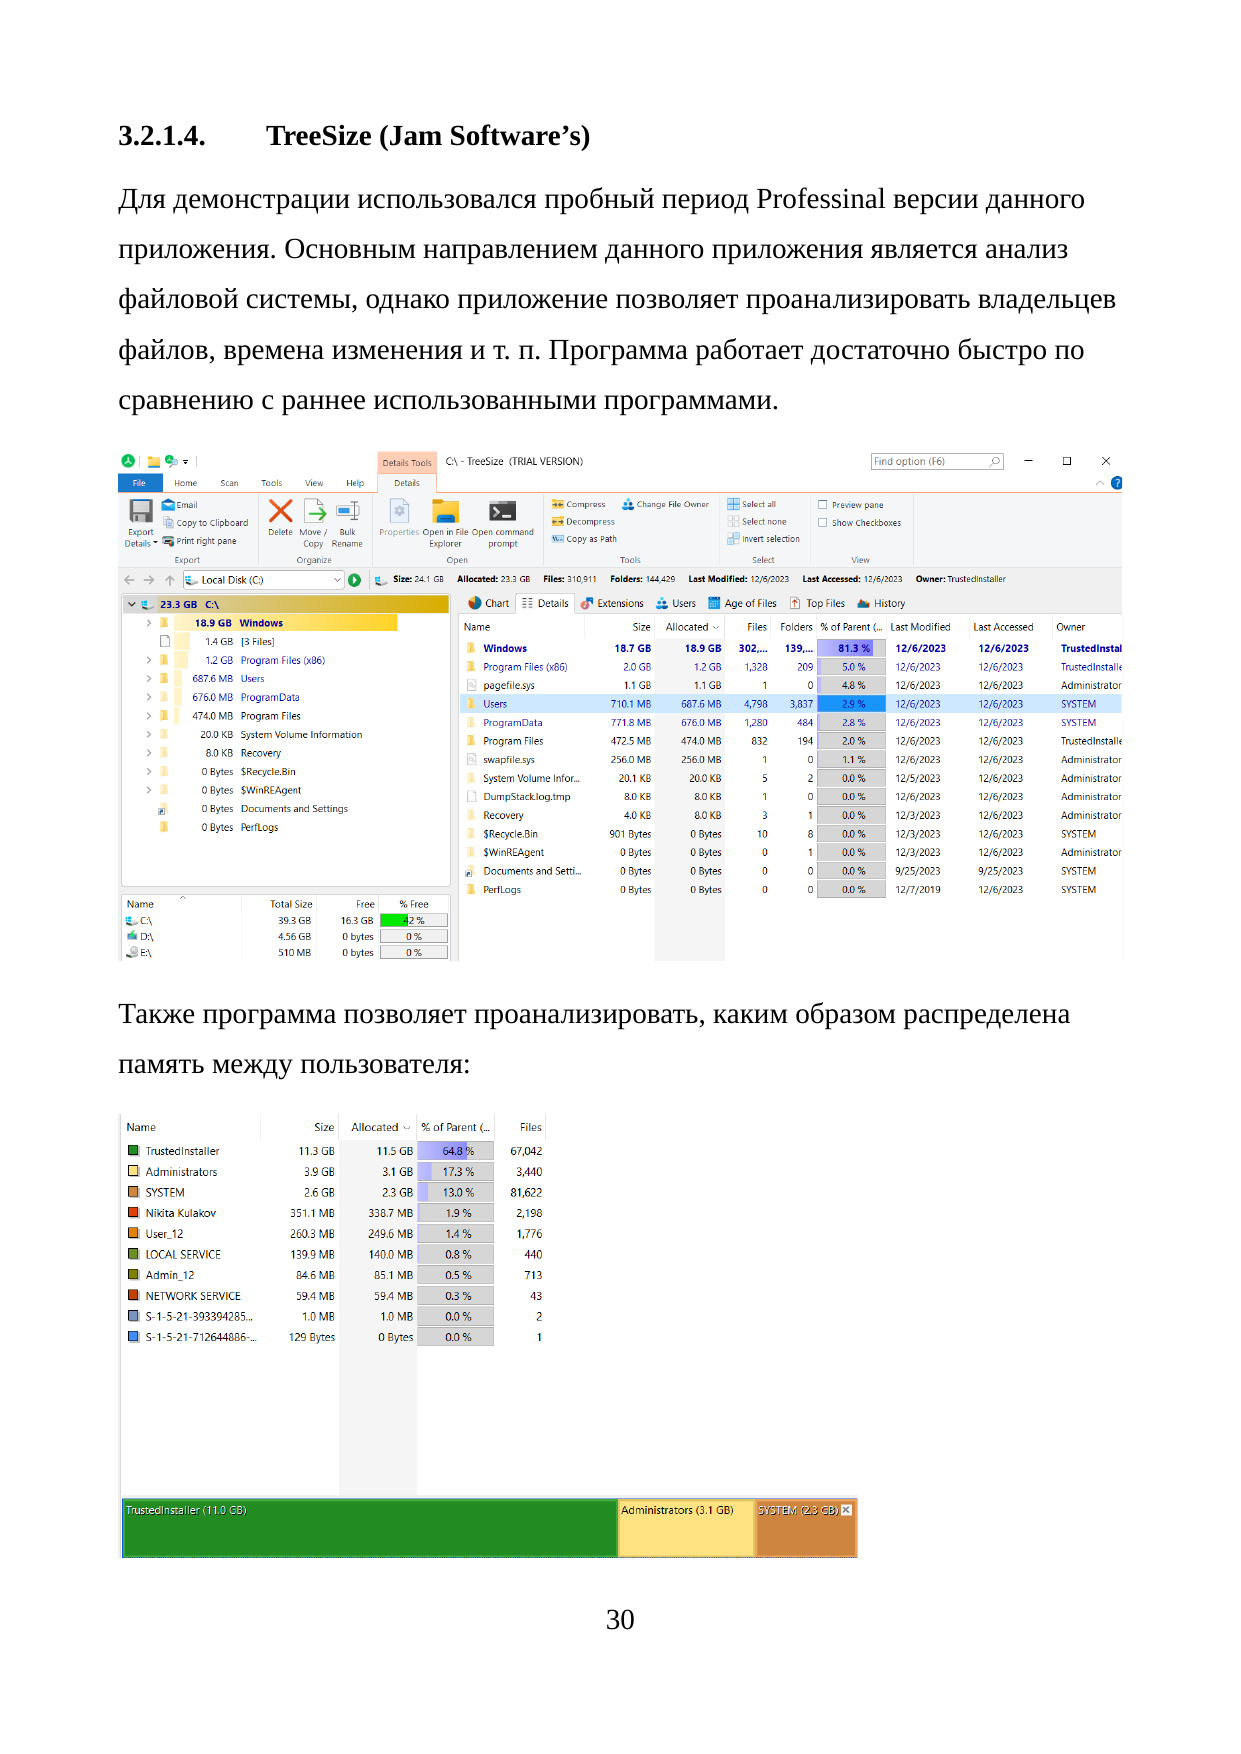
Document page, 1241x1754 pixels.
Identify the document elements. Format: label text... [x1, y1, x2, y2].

picture [118, 1114, 858, 1558]
subtitle TreeSize (Jam Software’s) [118, 118, 1122, 152]
text Также программа позволяет проанализировать, каким образом распределена память между пользователя: [118, 996, 1122, 1080]
text Для демонстрации использовался пробный период Professinal версии данного приложения. Основным направлением данного приложения является анализ файловой системы, однако приложение позволяет проанализировать владельцев файлов, времена изменения и т. п. Программа работает достаточно быстро по сравнению с раннее использованными программами. [118, 181, 1122, 416]
picture [118, 450, 1123, 961]
